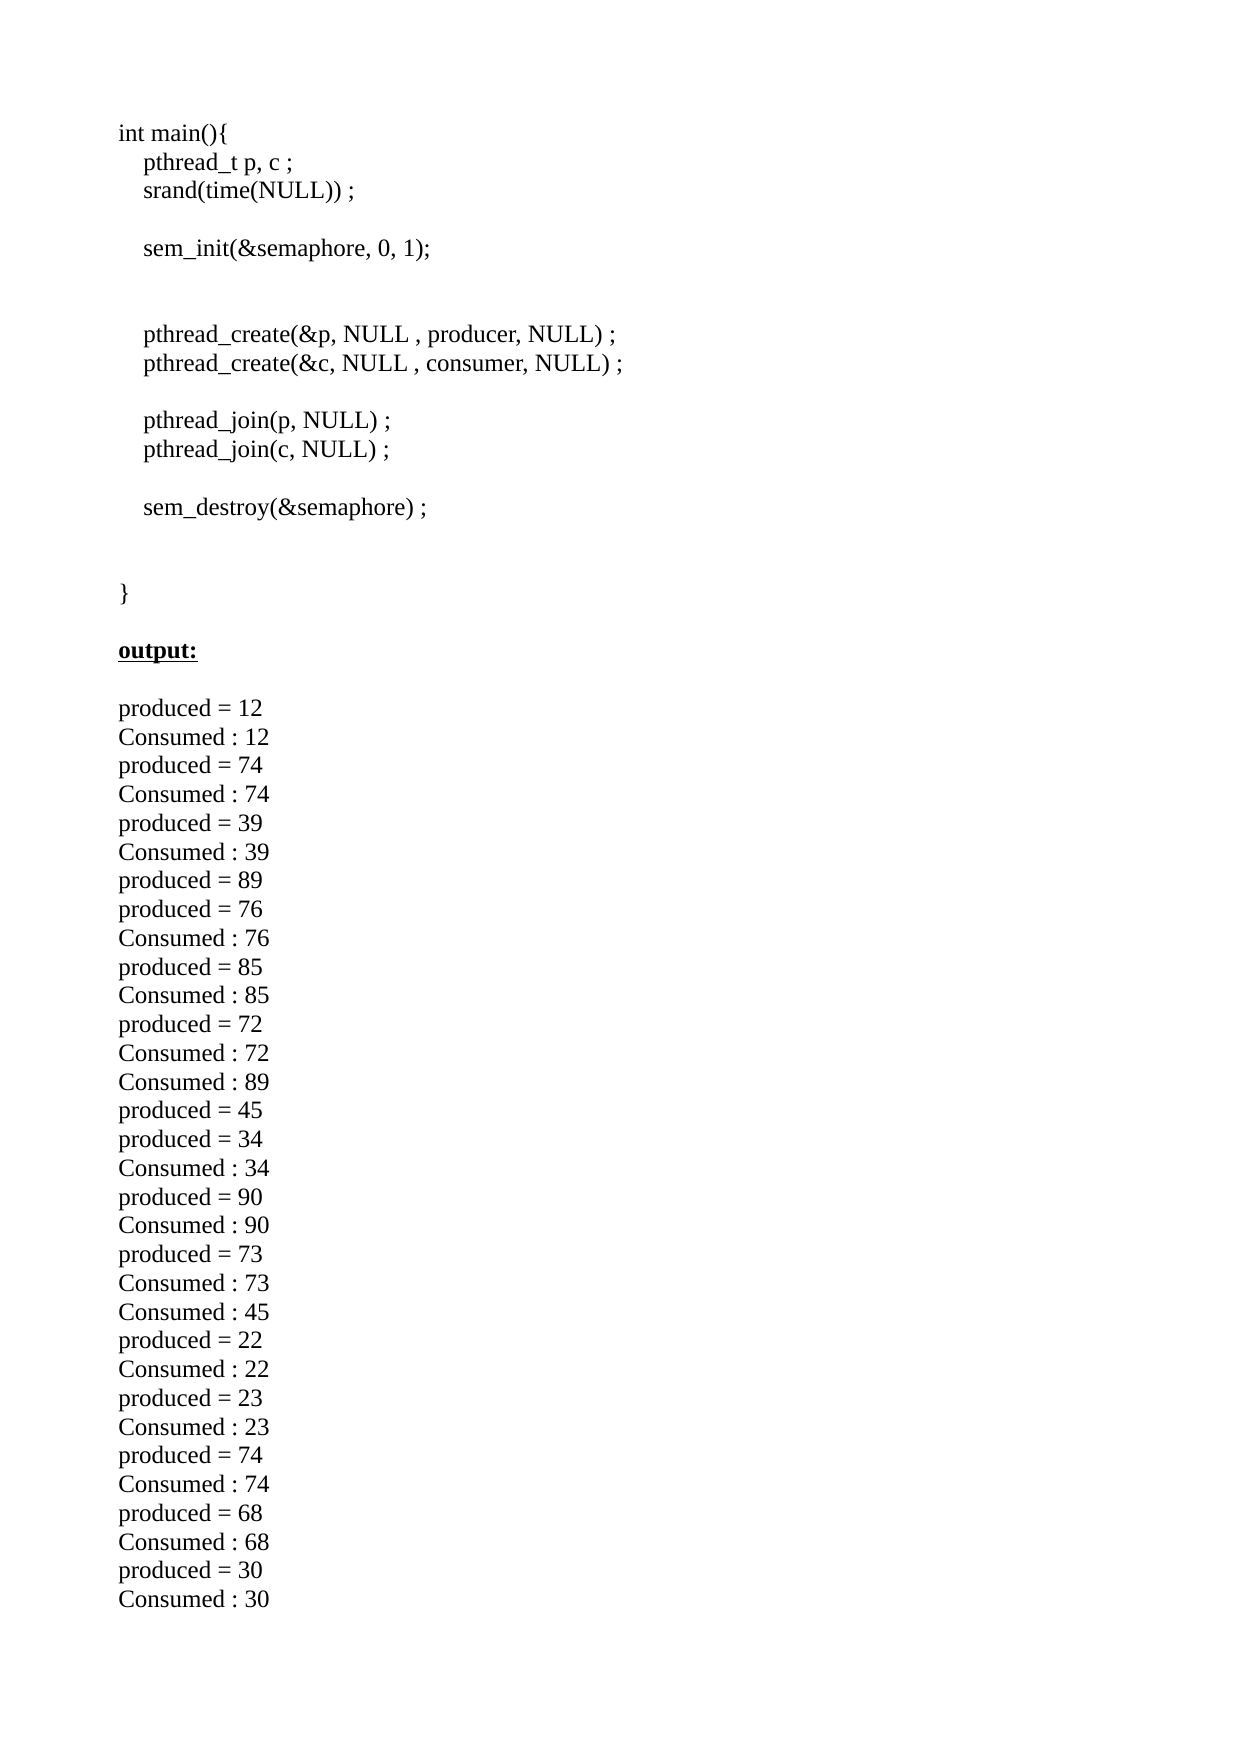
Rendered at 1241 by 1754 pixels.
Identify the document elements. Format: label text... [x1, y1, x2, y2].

text Consumed : 85 [118, 981, 1122, 1009]
text Consumed : 45 [118, 1297, 1122, 1326]
text produced = 74 [118, 1441, 1122, 1469]
text pthread_join(p, NULL) ; [118, 406, 1122, 434]
text } [118, 578, 1122, 607]
text pthread_join(c, NULL) ; [118, 434, 1122, 463]
text pthread_create(&c, NULL , consumer, NULL) ; [118, 348, 1122, 377]
text Consumed : 12 [118, 722, 1122, 751]
text Consumed : 74 [118, 779, 1122, 808]
text produced = 45 [118, 1096, 1122, 1124]
text Consumed : 72 [118, 1038, 1122, 1067]
text sem_init(&semaphore, 0, 1); [118, 233, 1122, 262]
text Consumed : 22 [118, 1354, 1122, 1383]
text pthread_create(&p, NULL , producer, NULL) ; [118, 319, 1122, 348]
text pthread_t p, c ; [118, 147, 1122, 176]
text Consumed : 89 [118, 1067, 1122, 1096]
text produced = 73 [118, 1239, 1122, 1268]
text produced = 89 [118, 866, 1122, 894]
text srand(time(NULL)) ; [118, 176, 1122, 204]
text Consumed : 34 [118, 1153, 1122, 1182]
text output: [118, 636, 1122, 664]
text produced = 22 [118, 1326, 1122, 1354]
text produced = 90 [118, 1182, 1122, 1211]
text Consumed : 74 [118, 1469, 1122, 1498]
text produced = 39 [118, 808, 1122, 837]
text Consumed : 73 [118, 1268, 1122, 1297]
text Consumed : 30 [118, 1584, 1122, 1613]
text produced = 68 [118, 1498, 1122, 1527]
text Consumed : 23 [118, 1412, 1122, 1441]
text Consumed : 76 [118, 923, 1122, 952]
text produced = 72 [118, 1009, 1122, 1038]
text produced = 23 [118, 1383, 1122, 1412]
text produced = 34 [118, 1124, 1122, 1153]
text produced = 85 [118, 952, 1122, 981]
text Consumed : 90 [118, 1211, 1122, 1239]
text Consumed : 39 [118, 837, 1122, 866]
text int main(){ [118, 118, 1122, 147]
text produced = 74 [118, 751, 1122, 779]
text produced = 12 [118, 693, 1122, 722]
text sem_destroy(&semaphore) ; [118, 492, 1122, 521]
text produced = 76 [118, 894, 1122, 923]
text produced = 30 [118, 1556, 1122, 1584]
text Consumed : 68 [118, 1527, 1122, 1556]
